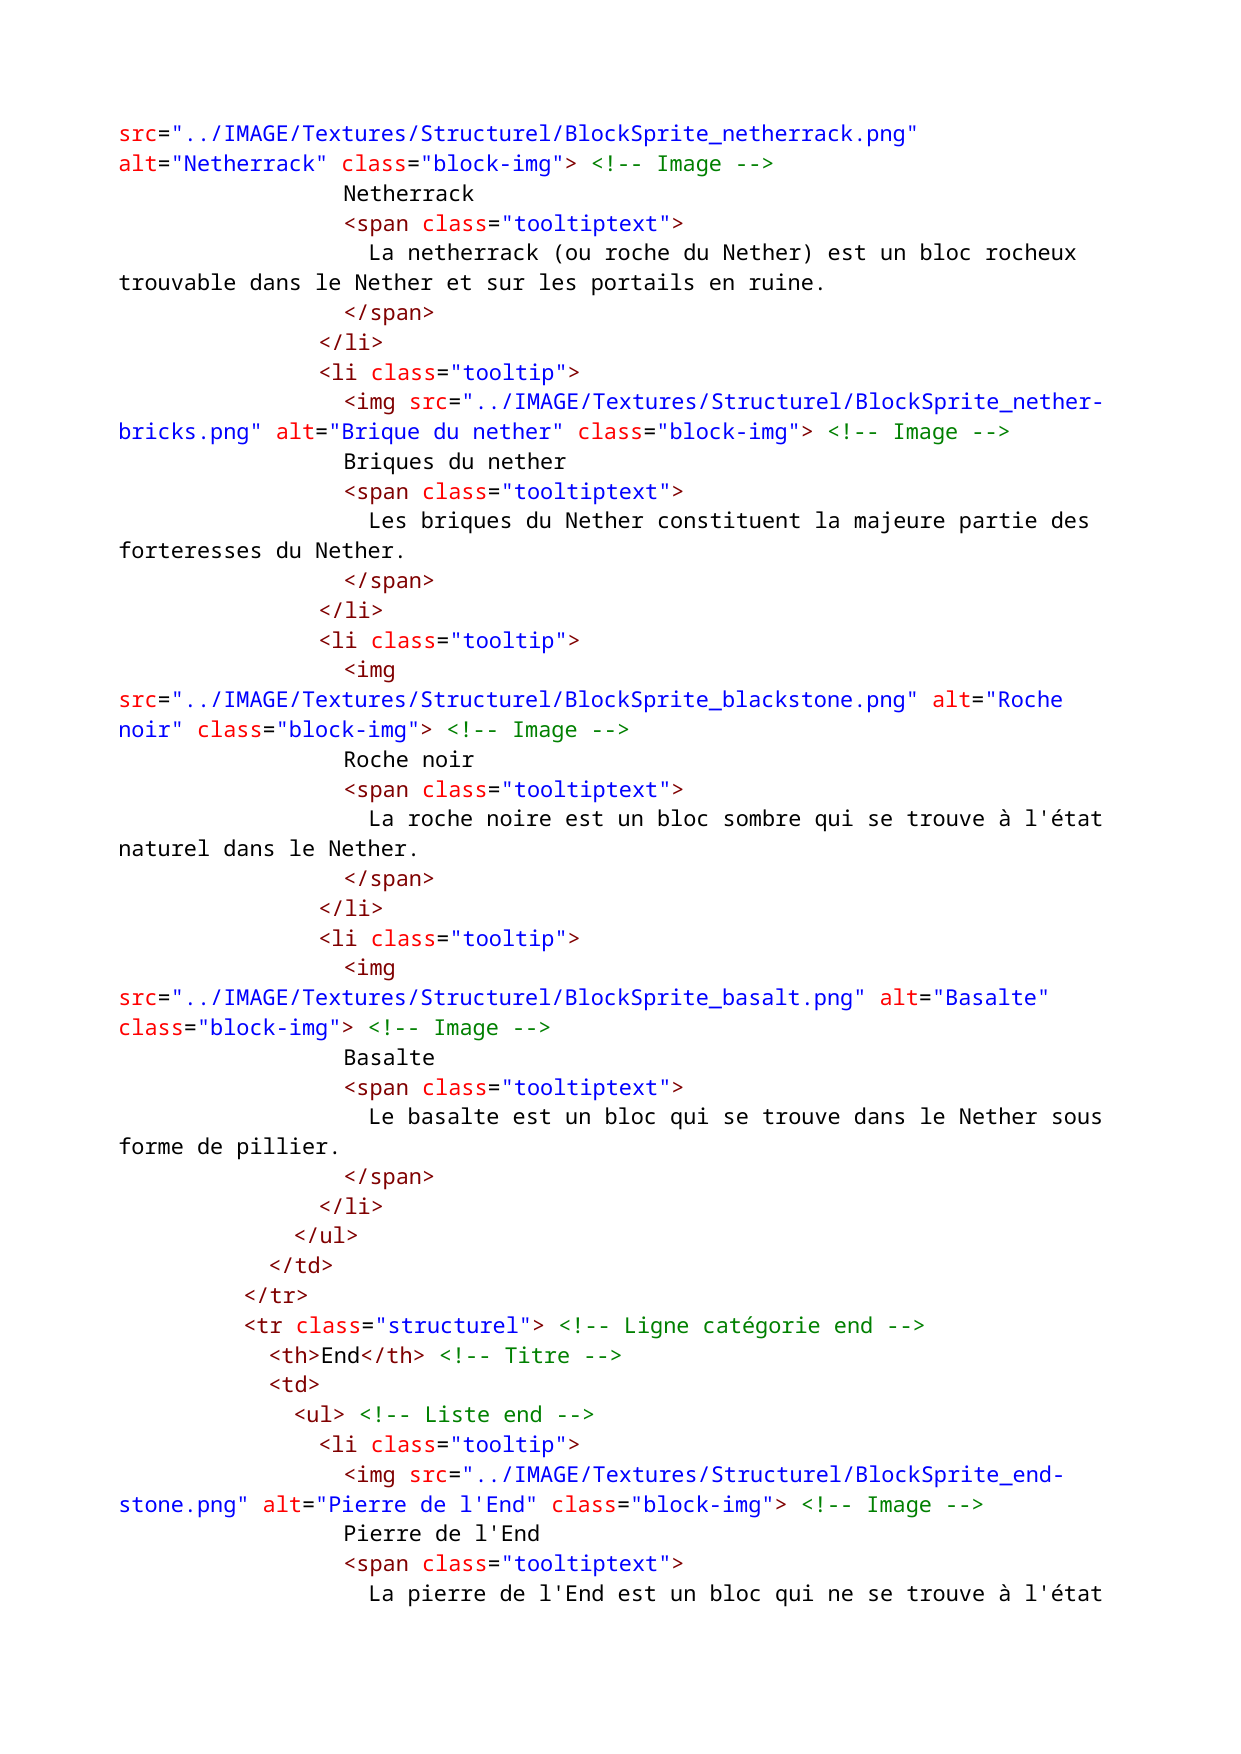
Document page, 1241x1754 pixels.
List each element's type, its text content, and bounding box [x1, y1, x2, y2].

text Roche noir [118, 744, 1122, 773]
text </span> [118, 297, 1122, 327]
text Netherrack [118, 178, 1122, 207]
text Les briques du Nether constituent la majeure partie des forteresses du Nether. [118, 505, 1122, 565]
text </li> [118, 327, 1122, 356]
text <li class="tooltip"> [118, 1429, 1122, 1459]
text </li> [118, 1191, 1122, 1220]
text La netherrack (ou roche du Nether) est un bloc rocheux trouvable dans le Nether et sur les portails en ruine. [118, 237, 1122, 297]
text <img src="../IMAGE/Textures/Structurel/BlockSprite_end-stone.png" alt="Pierre de l'End" class="block-img"> <!-- Image --> [118, 1459, 1122, 1518]
text </li> [118, 893, 1122, 922]
text <span class="tooltiptext"> [118, 207, 1122, 237]
text </ul> [118, 1220, 1122, 1250]
text </span> [118, 863, 1122, 893]
text </td> [118, 1250, 1122, 1280]
text <img src="../IMAGE/Textures/Structurel/BlockSprite_blackstone.png" alt="Roche noir" class="block-img"> <!-- Image --> [118, 654, 1122, 744]
text <span class="tooltiptext"> [118, 1548, 1122, 1578]
text <tr class="structurel"> <!-- Ligne catégorie end --> [118, 1310, 1122, 1339]
text <th>End</th> <!-- Titre --> [118, 1339, 1122, 1369]
text Basalte [118, 1042, 1122, 1071]
text <li class="tooltip"> [118, 922, 1122, 952]
text Le basalte est un bloc qui se trouve dans le Nether sous forme de pillier. [118, 1101, 1122, 1161]
text </span> [118, 565, 1122, 595]
text <span class="tooltiptext"> [118, 1071, 1122, 1101]
text <td> [118, 1369, 1122, 1399]
text La pierre de l'End est un bloc qui ne se trouve à l'état [118, 1578, 1122, 1608]
text <span class="tooltiptext"> [118, 476, 1122, 505]
text src="../IMAGE/Textures/Structurel/BlockSprite_netherrack.png" alt="Netherrack" class="block-img"> <!-- Image --> [118, 118, 1122, 178]
text Pierre de l'End [118, 1518, 1122, 1548]
text <img src="../IMAGE/Textures/Structurel/BlockSprite_nether-bricks.png" alt="Brique du nether" class="block-img"> <!-- Image --> [118, 386, 1122, 446]
text </tr> [118, 1280, 1122, 1310]
text <ul> <!-- Liste end --> [118, 1399, 1122, 1429]
text <li class="tooltip"> [118, 624, 1122, 654]
text Briques du nether [118, 446, 1122, 476]
text <img src="../IMAGE/Textures/Structurel/BlockSprite_basalt.png" alt="Basalte" class="block-img"> <!-- Image --> [118, 952, 1122, 1042]
text La roche noire est un bloc sombre qui se trouve à l'état naturel dans le Nether. [118, 803, 1122, 863]
text </li> [118, 595, 1122, 624]
text </span> [118, 1161, 1122, 1191]
text <li class="tooltip"> [118, 356, 1122, 386]
text <span class="tooltiptext"> [118, 773, 1122, 803]
